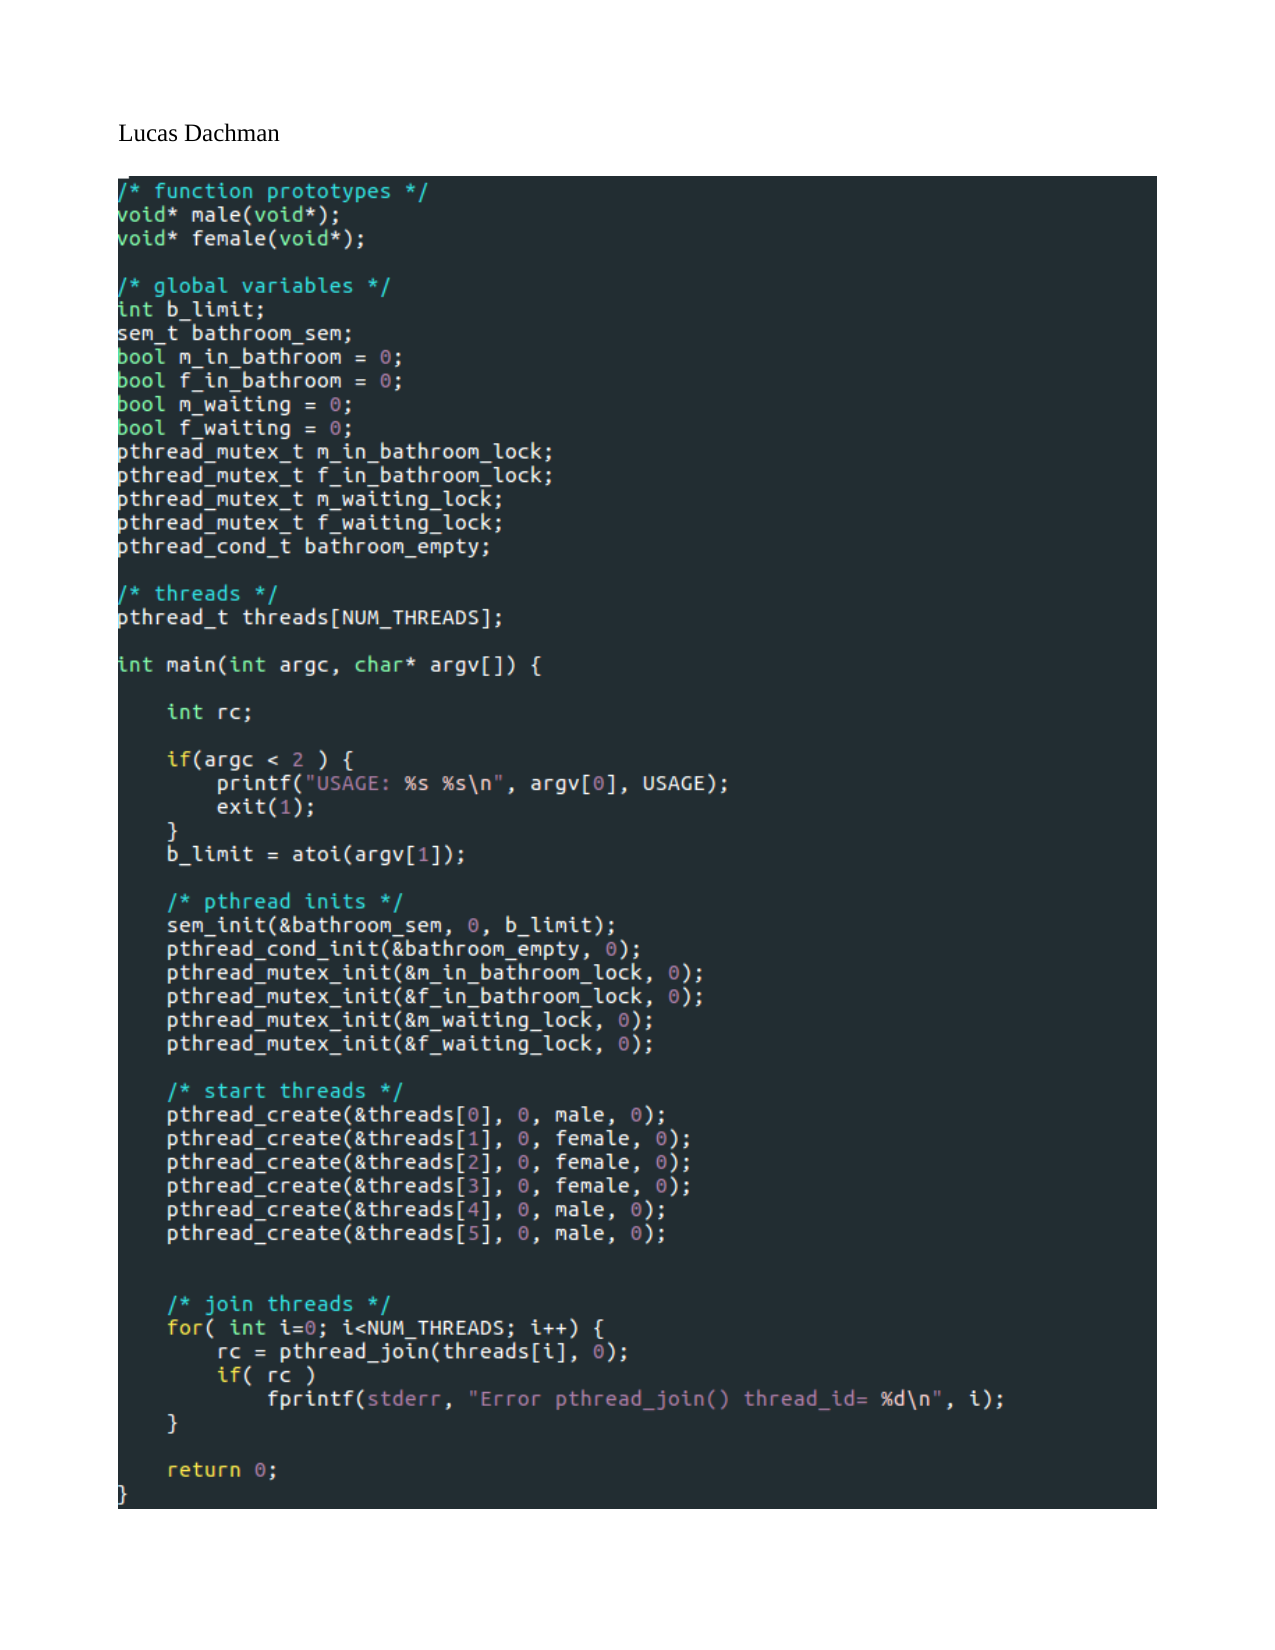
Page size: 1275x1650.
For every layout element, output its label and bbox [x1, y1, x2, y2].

picture [118, 176, 1157, 1509]
